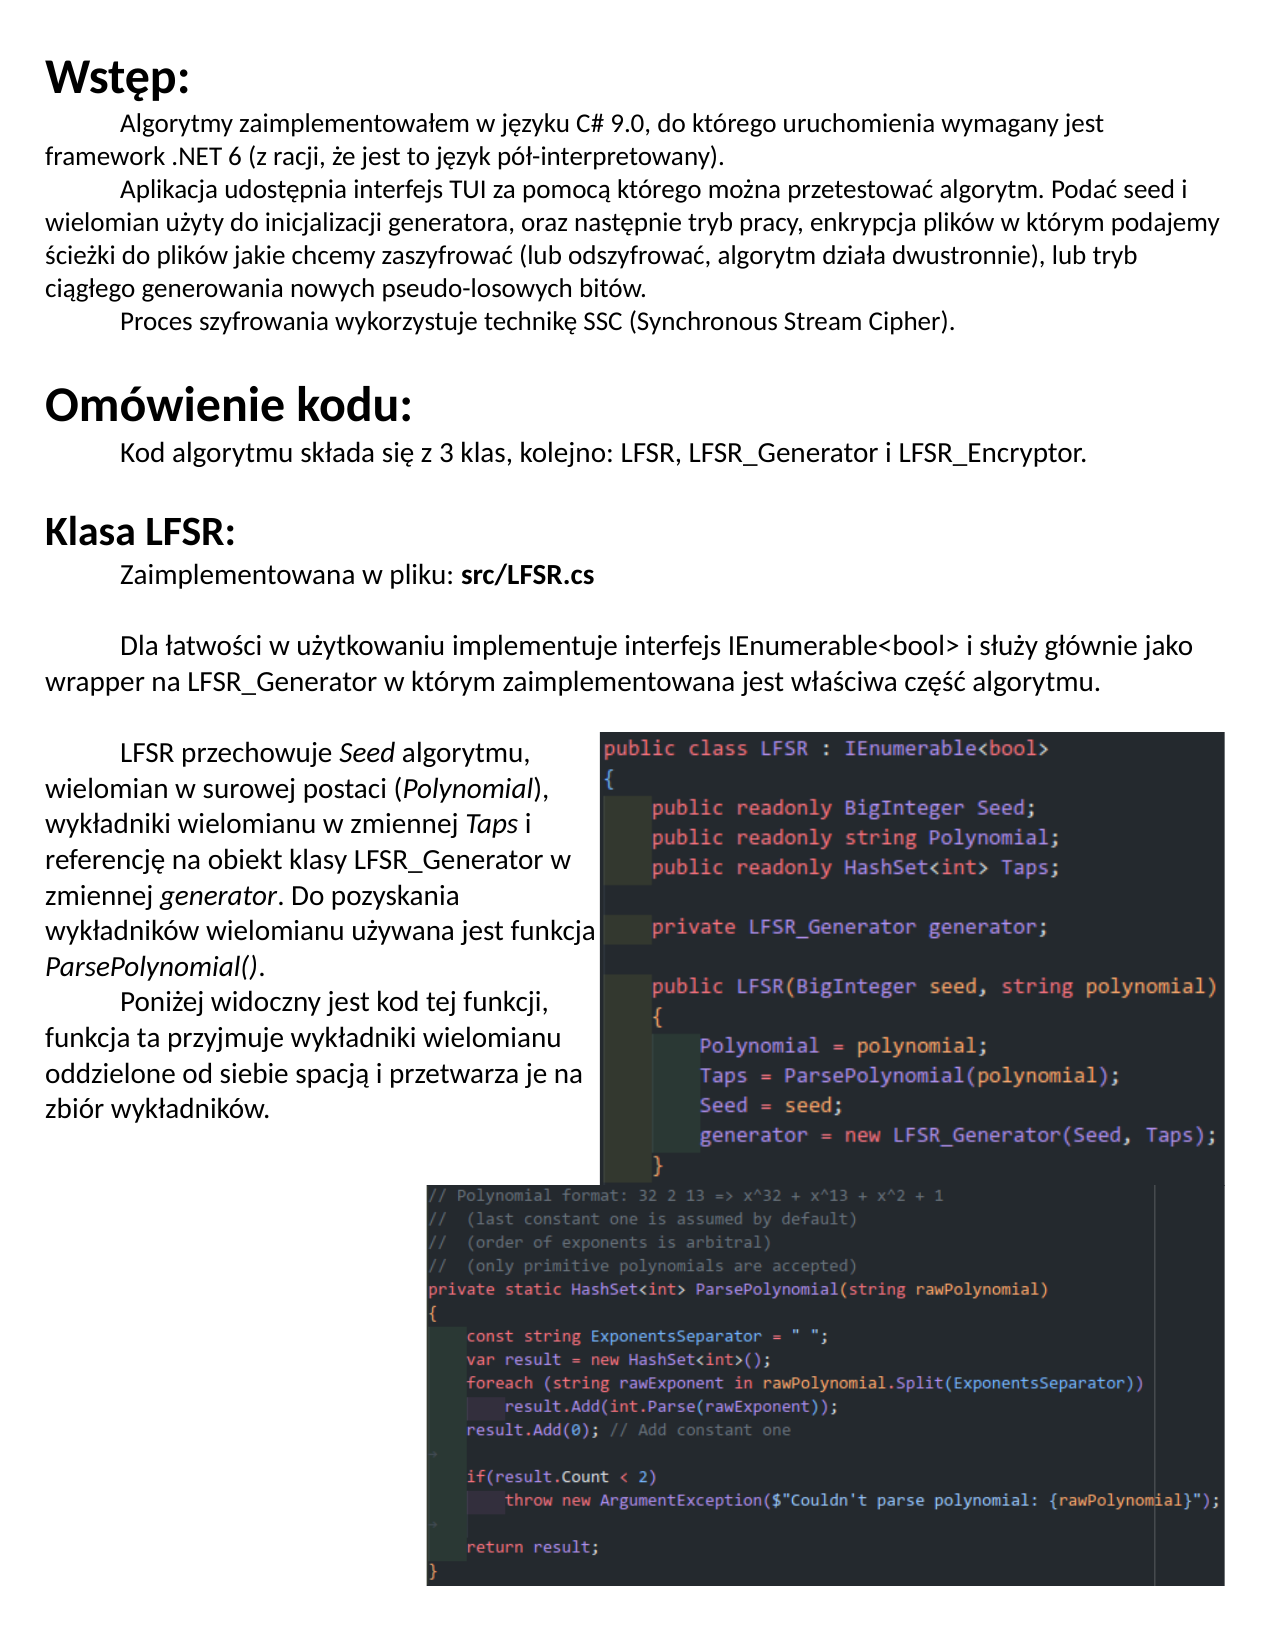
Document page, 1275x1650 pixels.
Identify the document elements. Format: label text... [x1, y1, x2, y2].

text Omówienie kodu: [45, 373, 1230, 434]
text Proces szyfrowania wykorzystuje technikę SSC (Synchronous Stream Cipher). [45, 304, 1230, 337]
text Klasa LFSR: [45, 505, 1230, 556]
text Zaimplementowana w pliku: src/LFSR.cs [45, 556, 1230, 592]
text Kod algorytmu składa się z 3 klas, kolejno: LFSR, LFSR_Generator i LFSR_Encryptor. [45, 434, 1230, 469]
text Algorytmy zaimplementowałem w języku C# 9.0, do którego uruchomienia wymagany jest framework .NET 6 (z racji, że jest to język pół-interpretowany). [45, 106, 1230, 172]
text Poniżej widoczny jest kod tej funkcji, funkcja ta przyjmuje wykładniki wielomianu oddzielone od siebie spacją i przetwarza je na zbiór wykładników. [45, 983, 599, 1126]
text Wstęp: [45, 45, 1230, 106]
text LFSR przechowuje Seed algorytmu, wielomian w surowej postaci (Polynomial), wykładniki wielomianu w zmiennej Taps i referencję na obiekt klasy LFSR_Generator w zmiennej generator. Do pozyskania wykładników wielomianu używana jest funkcja ParsePolynomial(). [45, 734, 599, 983]
picture [426, 732, 1225, 1586]
text Dla łatwości w użytkowaniu implementuje interfejs IEnumerable<bool> i służy głównie jako wrapper na LFSR_Generator w którym zaimplementowana jest właściwa część algorytmu. [45, 627, 1230, 698]
text Aplikacja udostępnia interfejs TUI za pomocą którego można przetestować algorytm. Podać seed i wielomian użyty do inicjalizacji generatora, oraz następnie tryb pracy, enkrypcja plików w którym podajemy ścieżki do plików jakie chcemy zaszyfrować (lub odszyfrować, algorytm działa dwustronnie), lub tryb ciągłego generowania nowych pseudo-losowych bitów. [45, 172, 1230, 304]
